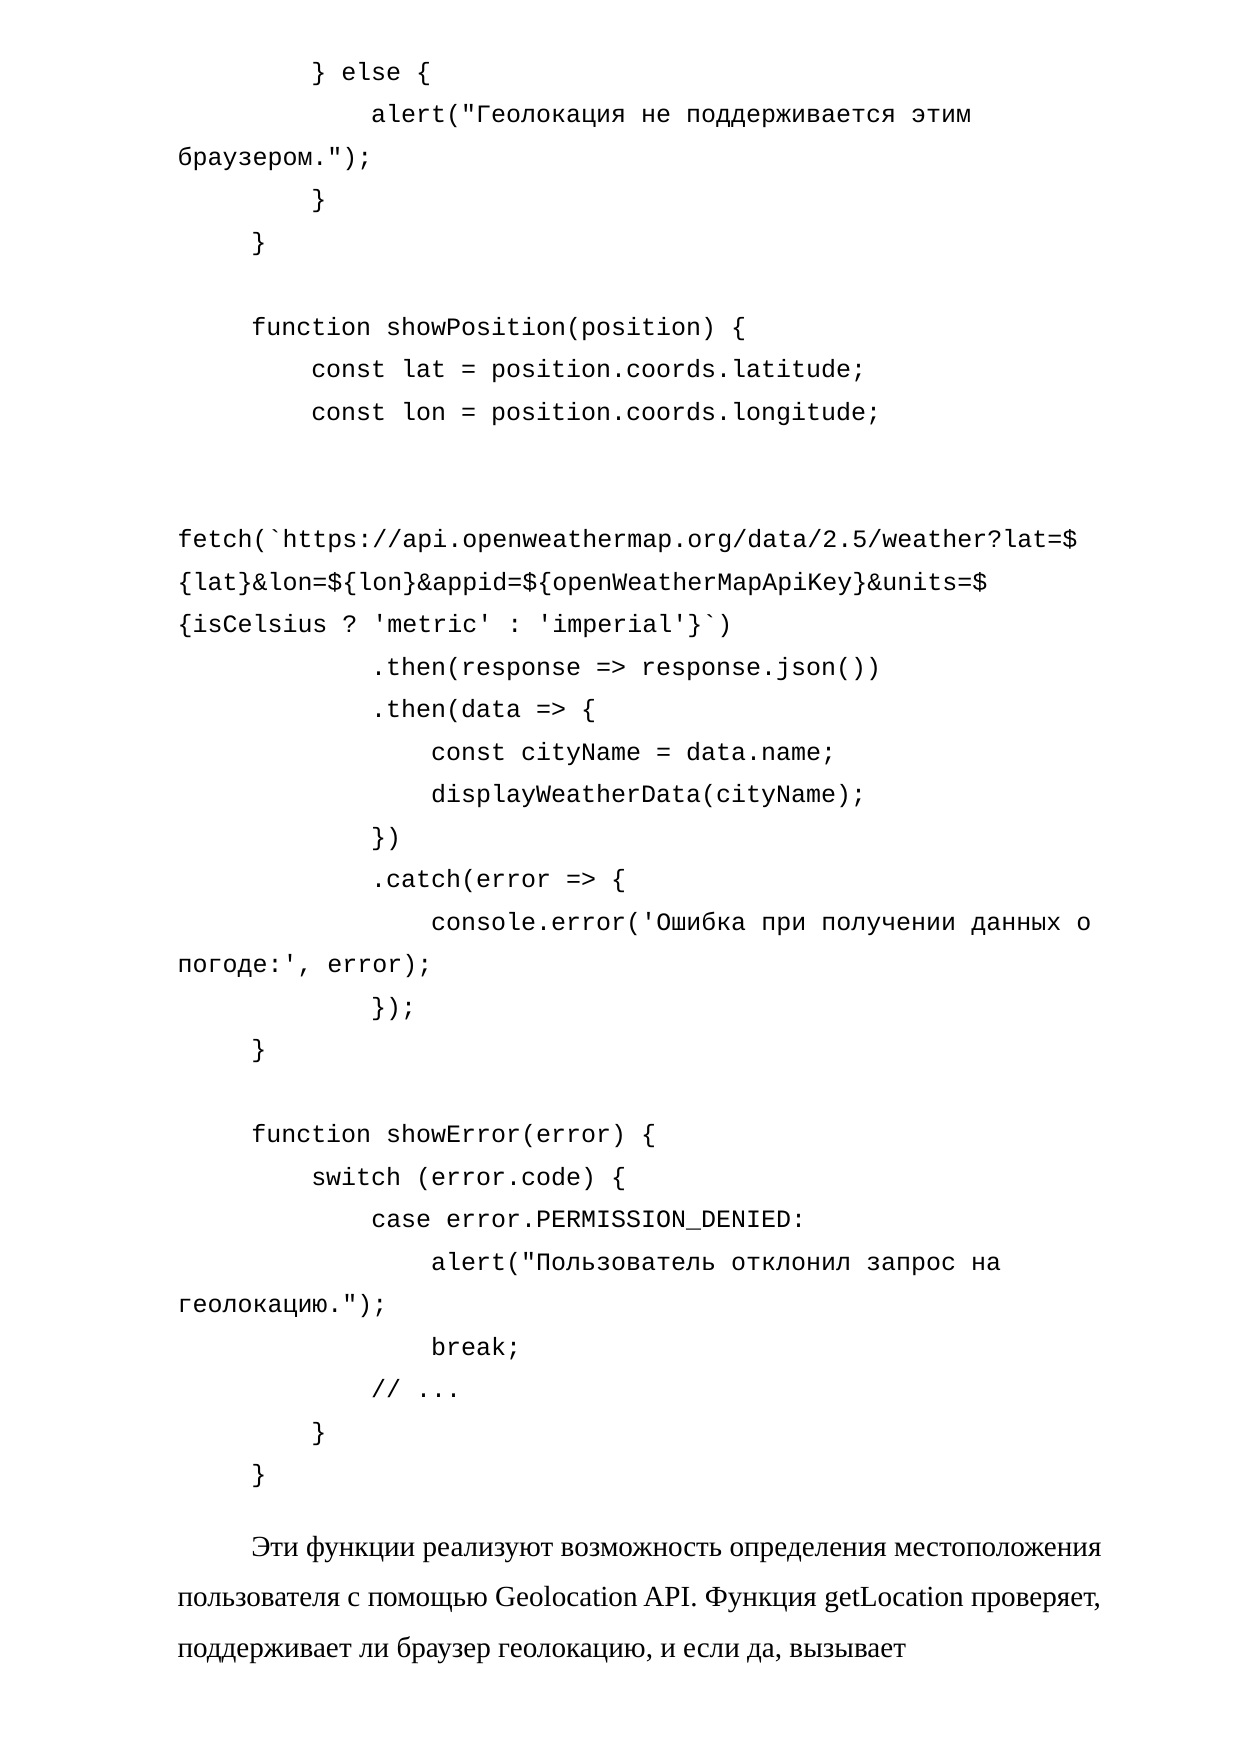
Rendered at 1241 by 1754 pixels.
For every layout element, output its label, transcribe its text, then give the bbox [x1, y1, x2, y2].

text Эти функции реализуют возможность определения местоположения пользователя с помощью Geolocation API. Функция getLocation проверяет, поддерживает ли браузер геолокацию, и если да, вызывает [177, 1529, 1122, 1663]
text } [177, 1419, 1122, 1447]
text const lat = position.coords.latitude; [177, 357, 1122, 385]
text function showError(error) { [177, 1122, 1122, 1150]
text console.error('Ошибка при получении данных о погоде:', error); [177, 909, 1122, 980]
text } [177, 1037, 1122, 1065]
text const lon = position.coords.longitude; [177, 399, 1122, 427]
text } [177, 1462, 1122, 1490]
text function showPosition(position) { [177, 314, 1122, 342]
text switch (error.code) { [177, 1164, 1122, 1192]
text }); [177, 994, 1122, 1022]
text alert("Геолокация не поддерживается этим браузером."); [177, 102, 1122, 172]
text .catch(error => { [177, 867, 1122, 895]
text .then(data => { [177, 697, 1122, 725]
text } else { [177, 59, 1122, 87]
text } [177, 229, 1122, 257]
text // ... [177, 1377, 1122, 1405]
text fetch(`https://api.openweathermap.org/data/2.5/weather?lat=${lat}&lon=${lon}&appid=${openWeatherMapApiKey}&units=${isCelsius ? 'metric' : 'imperial'}`) [177, 484, 1122, 640]
text displayWeatherData(cityName); [177, 782, 1122, 810]
text alert("Пользователь отклонил запрос на геолокацию."); [177, 1249, 1122, 1320]
text break; [177, 1334, 1122, 1362]
text const cityName = data.name; [177, 739, 1122, 767]
text }) [177, 824, 1122, 852]
text .then(response => response.json()) [177, 654, 1122, 682]
text case error.PERMISSION_DENIED: [177, 1207, 1122, 1235]
text } [177, 187, 1122, 215]
